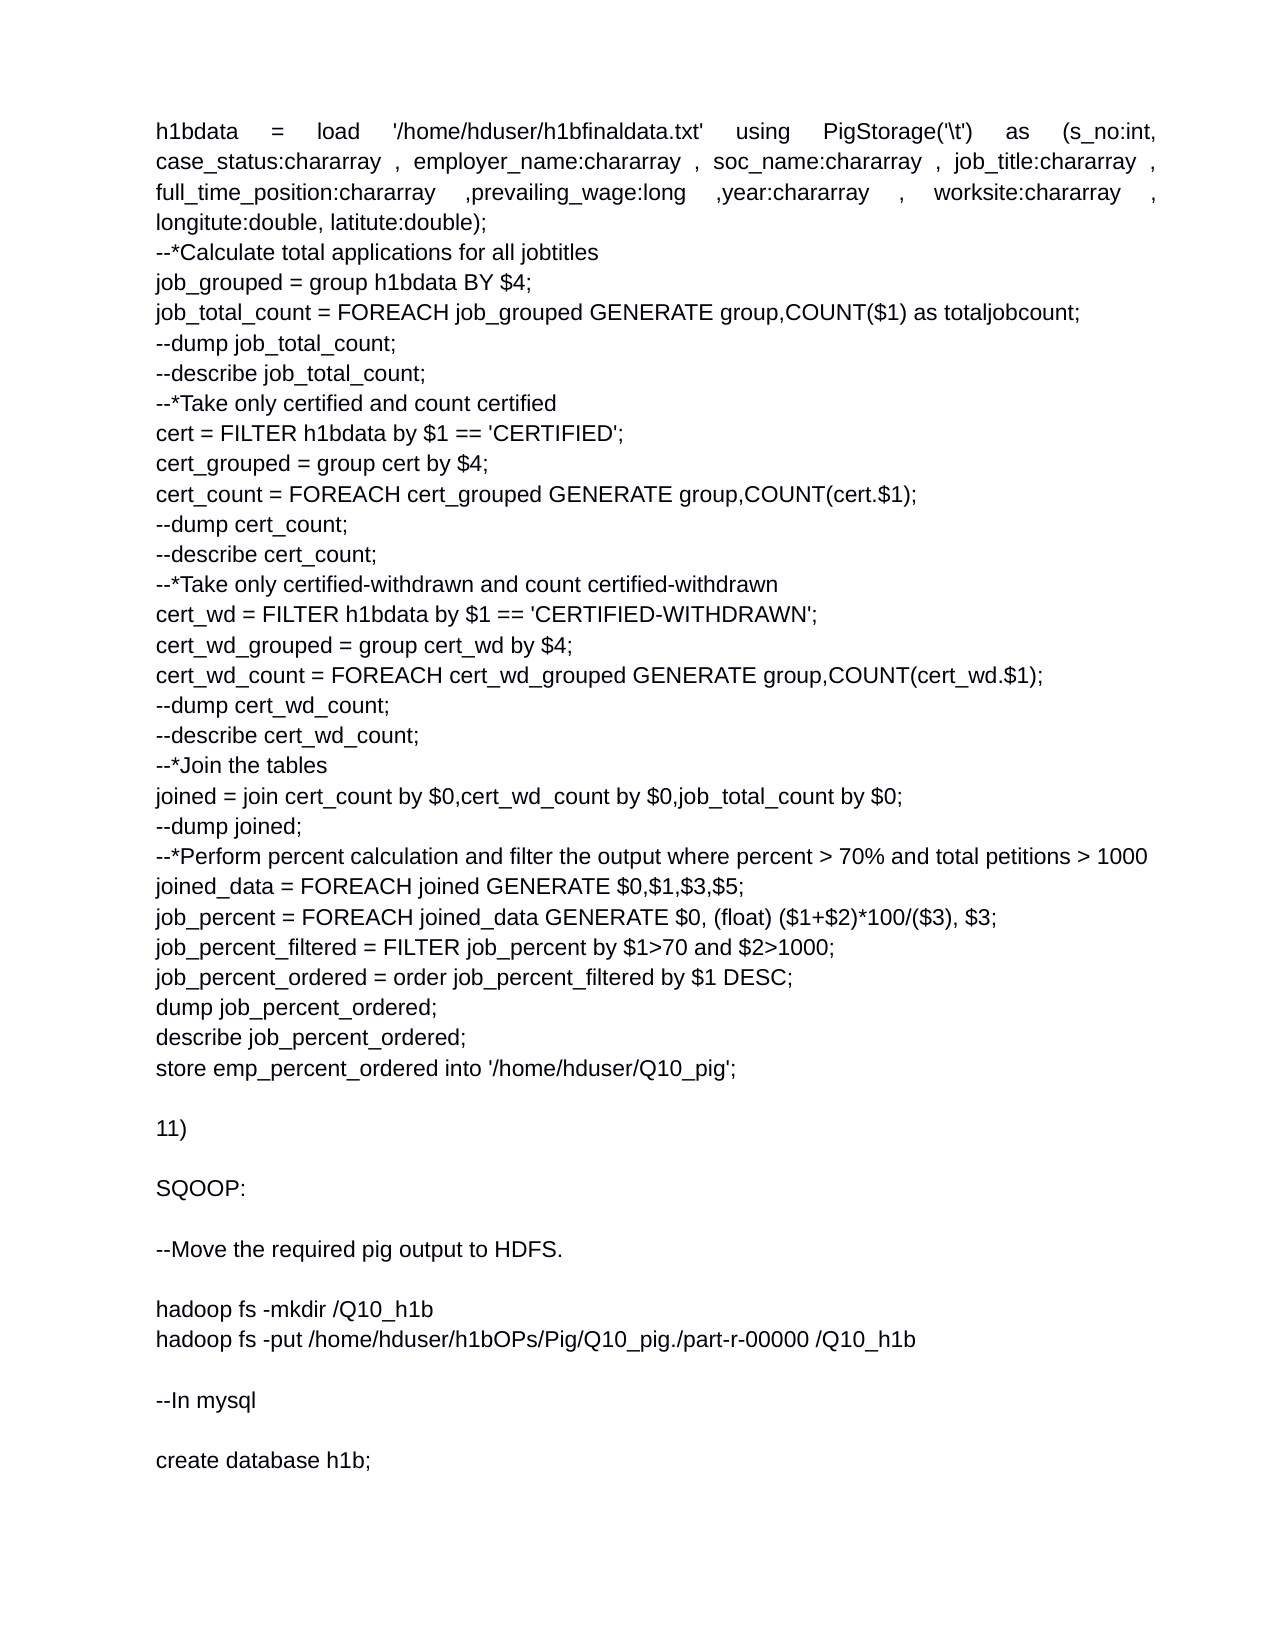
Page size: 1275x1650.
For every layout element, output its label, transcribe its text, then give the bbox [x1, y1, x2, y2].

text job_percent_ordered = order job_percent_filtered by $1 DESC; [156, 964, 1157, 990]
text --*Take only certified-withdrawn and count certified-withdrawn [156, 571, 1157, 598]
text SQOOP: [156, 1175, 1157, 1202]
text cert_wd_count = FOREACH cert_wd_grouped GENERATE group,COUNT(cert_wd.$1); [156, 662, 1157, 688]
text --dump joined; [156, 813, 1157, 839]
text joined_data = FOREACH joined GENERATE $0,$1,$3,$5; [156, 873, 1157, 900]
text job_grouped = group h1bdata BY $4; [156, 269, 1157, 296]
text --describe job_total_count; [156, 360, 1157, 386]
text cert_grouped = group cert by $4; [156, 450, 1157, 477]
text cert_wd_grouped = group cert_wd by $4; [156, 632, 1157, 658]
text hadoop fs -put /home/hduser/h1bOPs/Pig/Q10_pig./part-r-00000 /Q10_h1b [156, 1326, 1157, 1353]
text job_total_count = FOREACH job_grouped GENERATE group,COUNT($1) as totaljobcount; [156, 299, 1157, 326]
text 11) [156, 1115, 1157, 1141]
text joined = join cert_count by $0,cert_wd_count by $0,job_total_count by $0; [156, 783, 1157, 809]
text dump job_percent_ordered; [156, 994, 1157, 1021]
text --*Take only certified and count certified [156, 390, 1157, 416]
text --*Join the tables [156, 752, 1157, 779]
text --dump job_total_count; [156, 329, 1157, 356]
text hadoop fs -mkdir /Q10_h1b [156, 1296, 1157, 1323]
text --Move the required pig output to HDFS. [156, 1236, 1157, 1262]
text cert_wd = FILTER h1bdata by $1 == 'CERTIFIED-WITHDRAWN'; [156, 601, 1157, 628]
text store emp_percent_ordered into '/home/hduser/Q10_pig'; [156, 1054, 1157, 1081]
text h1bdata = load '/home/hduser/h1bfinaldata.txt' using PigStorage('\t') as (s_no:int, case_status:chararray , employer_name:chararray , soc_name:chararray , job_title:chararray , full_time_position:chararray ,prevailing_wage:long ,year:chararray , worksite:chararray , longitute:double, latitute:double); [156, 118, 1157, 235]
text --describe cert_wd_count; [156, 722, 1157, 749]
text create database h1b; [156, 1447, 1157, 1474]
text job_percent = FOREACH joined_data GENERATE $0, (float) ($1+$2)*100/($3), $3; [156, 903, 1157, 930]
text cert = FILTER h1bdata by $1 == 'CERTIFIED'; [156, 420, 1157, 447]
text --dump cert_count; [156, 511, 1157, 537]
text describe job_percent_ordered; [156, 1024, 1157, 1051]
text --*Perform percent calculation and filter the output where percent > 70% and total petitions > 1000 [156, 843, 1157, 869]
text --*Calculate total applications for all jobtitles [156, 239, 1157, 265]
text job_percent_filtered = FILTER job_percent by $1>70 and $2>1000; [156, 934, 1157, 960]
text --In mysql [156, 1387, 1157, 1413]
text cert_count = FOREACH cert_grouped GENERATE group,COUNT(cert.$1); [156, 481, 1157, 507]
text --describe cert_count; [156, 541, 1157, 567]
text --dump cert_wd_count; [156, 692, 1157, 718]
